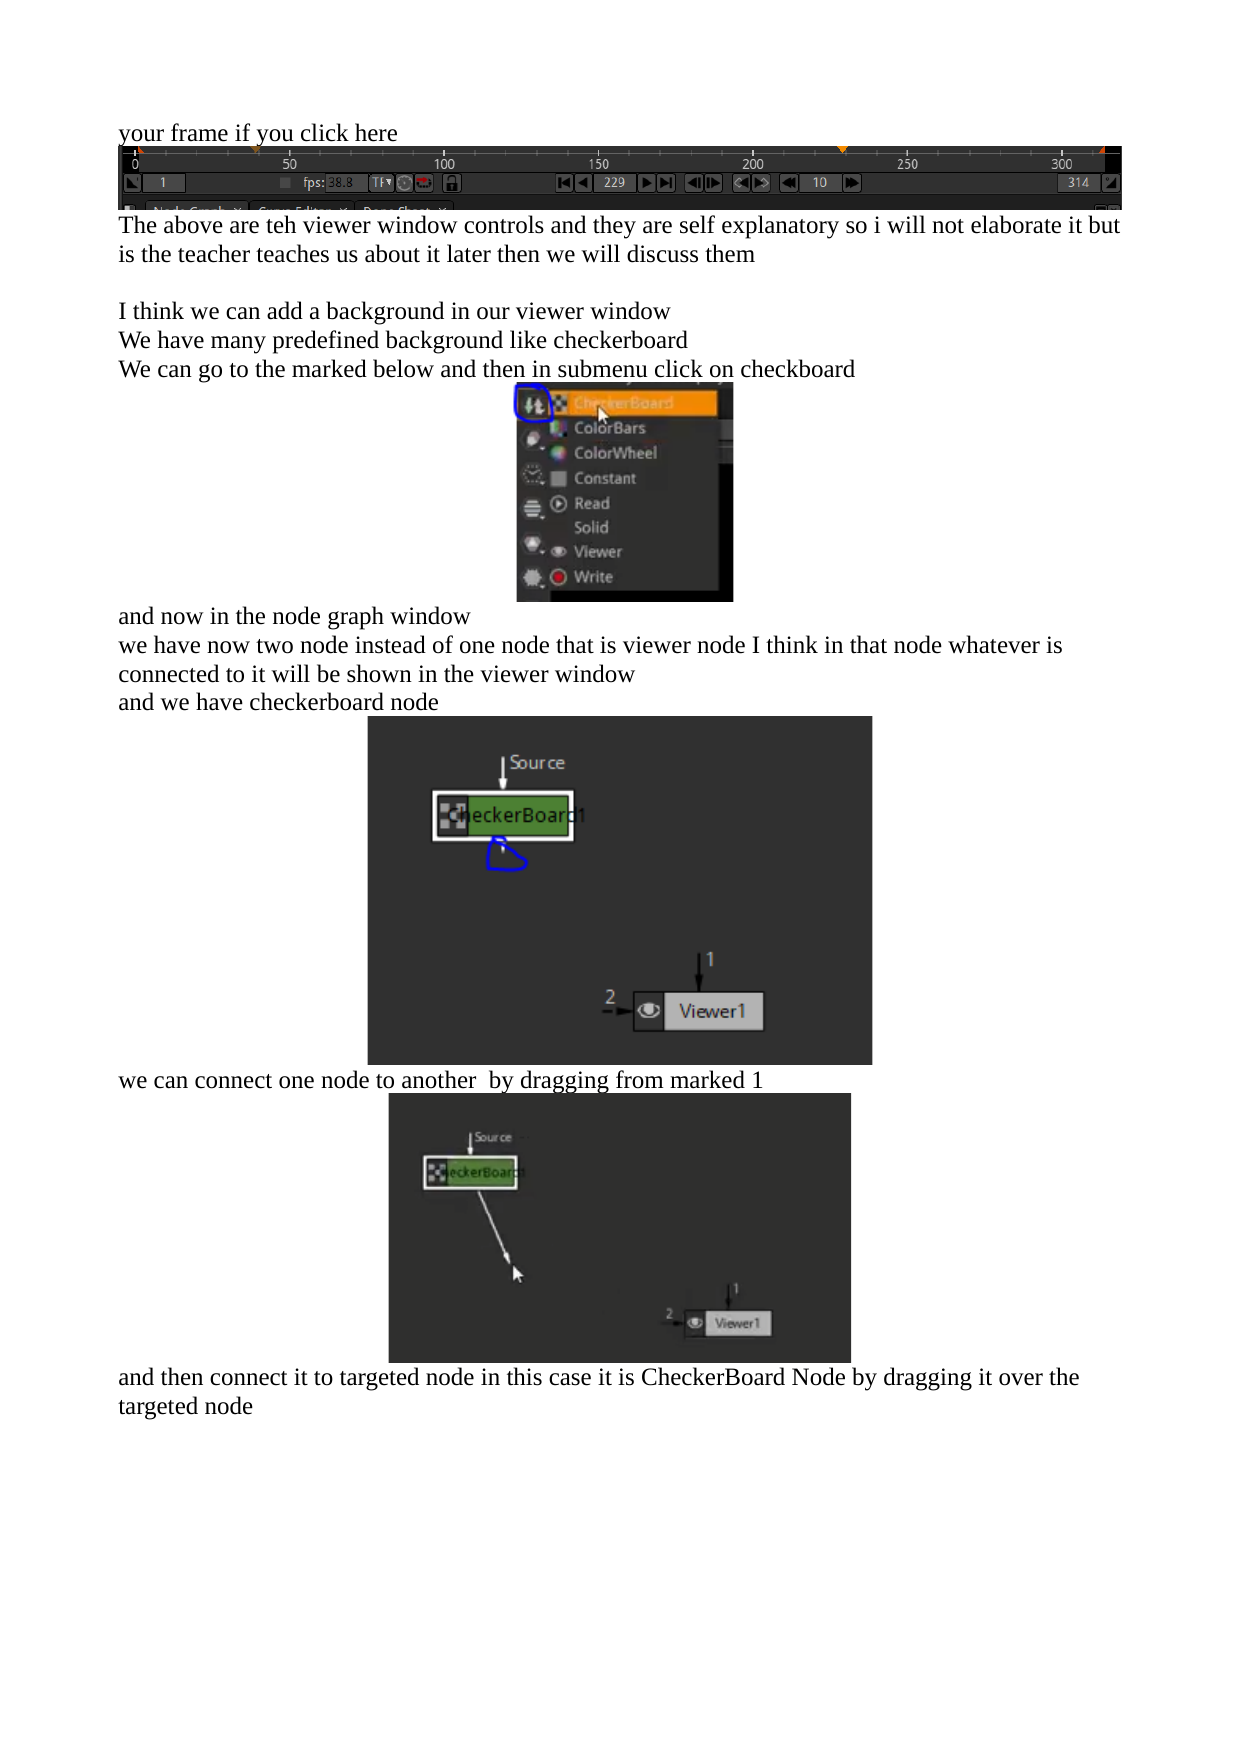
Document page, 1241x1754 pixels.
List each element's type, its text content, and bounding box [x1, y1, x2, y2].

text your frame if you click here [118, 118, 1122, 146]
picture [388, 1093, 852, 1363]
text and now in the node graph window [118, 382, 1122, 630]
picture [118, 146, 1122, 210]
text and we have checkerboard node [118, 687, 1122, 716]
text and then connect it to targeted node in this case it is CheckerBoard Node by dragging it over the targeted node [118, 1093, 1122, 1420]
text We can go to the marked below and then in submenu click on checkboard [118, 354, 1122, 382]
picture [506, 382, 734, 602]
text The above are teh viewer window controls and they are self explanatory so i will not elaborate it but is the teacher teaches us about it later then we will discuss them [118, 210, 1122, 267]
text I think we can add a background in our viewer window [118, 296, 1122, 325]
text We have many predefined background like checkerboard [118, 325, 1122, 354]
picture [367, 716, 873, 1065]
text we have now two node instead of one node that is viewer node I think in that node whatever is connected to it will be shown in the viewer window [118, 630, 1122, 687]
text we can connect one node to another by dragging from marked 1 [118, 716, 1122, 1093]
